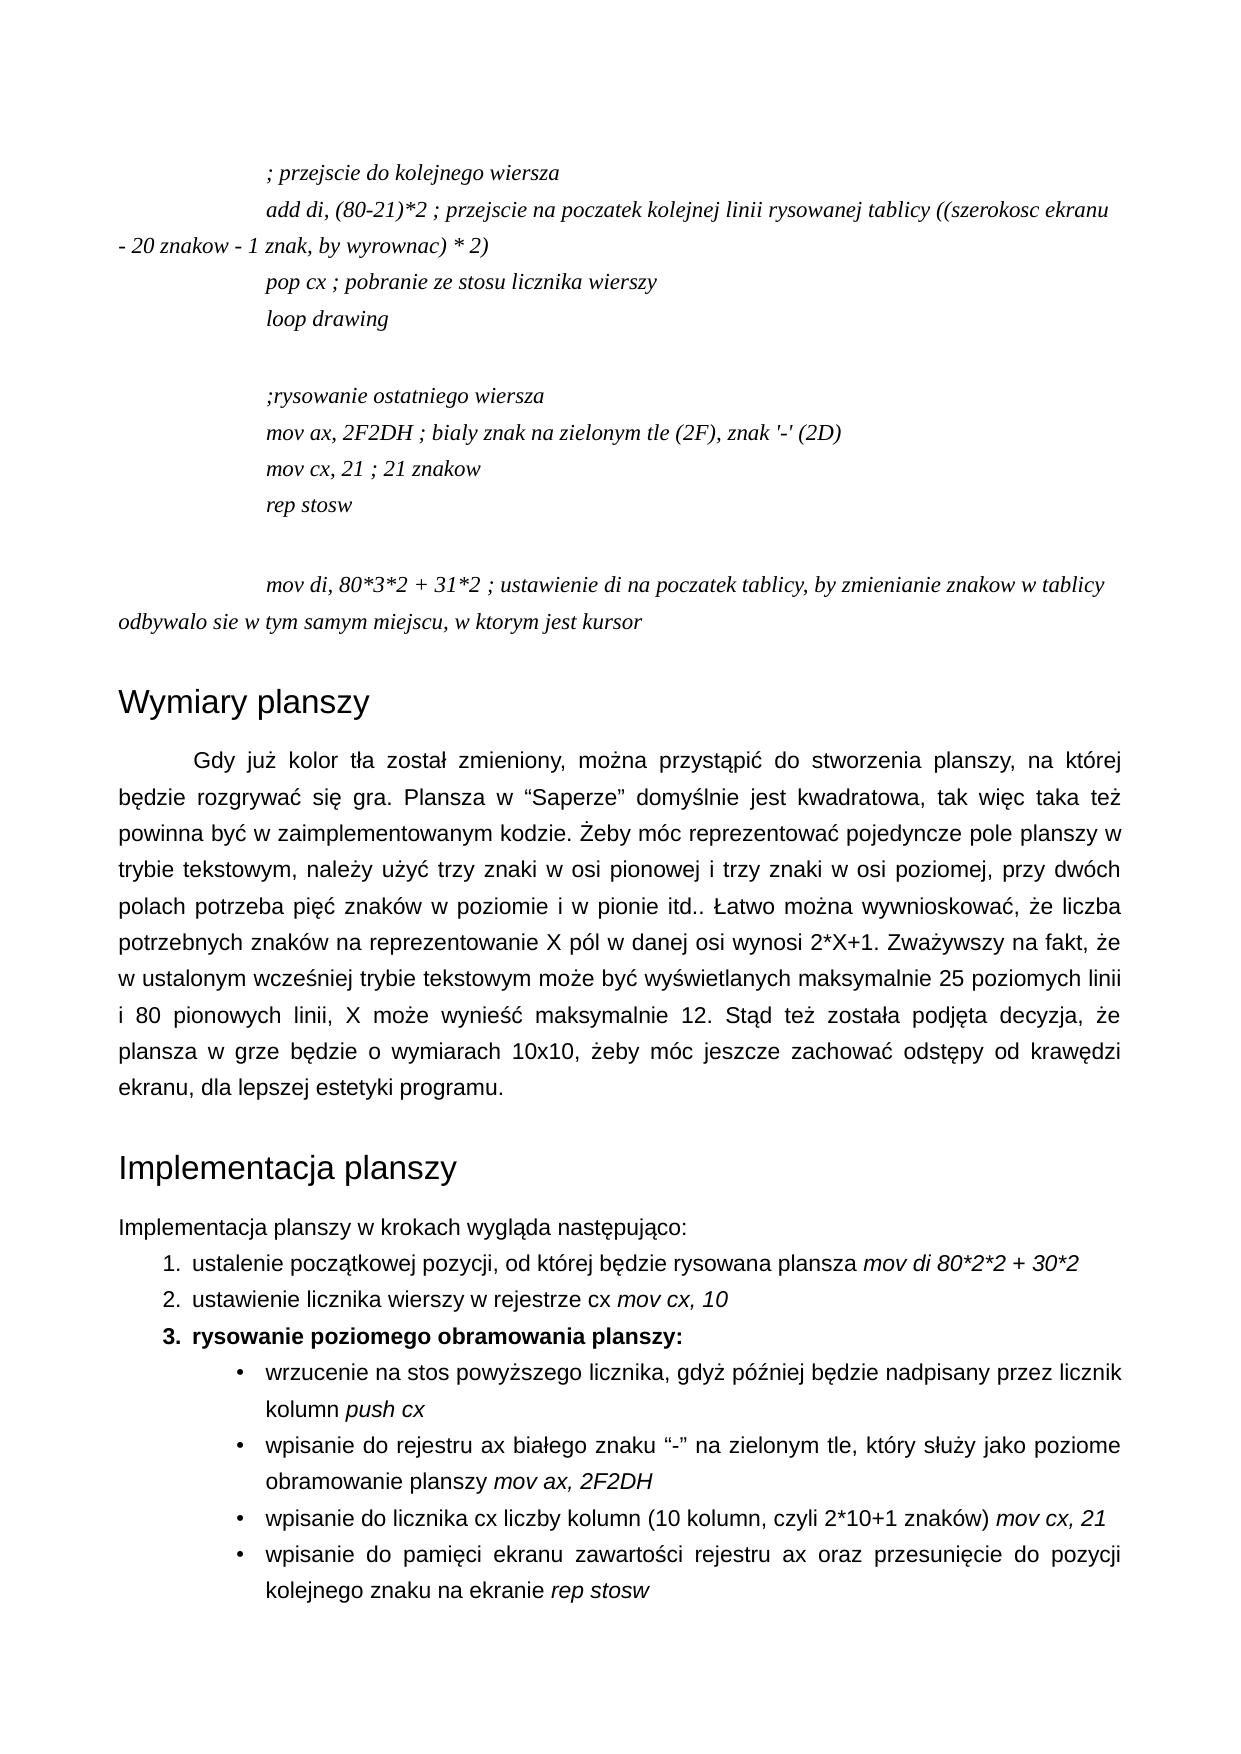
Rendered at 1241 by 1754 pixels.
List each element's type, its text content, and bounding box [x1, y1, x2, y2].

list wpisanie do pamięci ekranu zawartości rejestru ax oraz przesunięcie do pozycji kolejnego znaku na ekranie rep stosw [236, 1541, 1122, 1604]
text ; przejscie do kolejnego wiersza [118, 159, 1122, 186]
list wpisanie do rejestru ax białego znaku “-” na zielonym tle, który służy jako poziome obramowanie planszy mov ax, 2F2DH [236, 1432, 1122, 1494]
text mov di, 80*3*2 + 31*2 ; ustawienie di na poczatek tablicy, by zmienianie znakow w tablicy odbywalo sie w tym samym miejscu, w ktorym jest kursor [118, 569, 1122, 634]
subtitle Implementacja planszy [118, 1148, 1122, 1187]
list ustalenie początkowej pozycji, od której będzie rysowana plansza mov di 80*2*2 + 30*2 [162, 1250, 1122, 1276]
list wpisanie do licznika cx liczby kolumn (10 kolumn, czyli 2*10+1 znaków) mov cx, 21 [236, 1504, 1122, 1531]
text rep stosw [118, 491, 1122, 518]
subtitle Wymiary planszy [118, 682, 1122, 720]
list wrzucenie na stos powyższego licznika, gdyż później będzie nadpisany przez licznik kolumn push cx [236, 1359, 1122, 1422]
text Gdy już kolor tła został zmieniony, można przystąpić do stworzenia planszy, na której będzie rozgrywać się gra. Plansza w “Saperze” domyślnie jest kwadratowa, tak więc taka też powinna być w zaimplementowanym kodzie. Żeby móc reprezentować pojedyncze pole planszy w trybie tekstowym, należy użyć trzy znaki w osi pionowej i trzy znaki w osi poziomej, przy dwóch polach potrzeba pięć znaków w poziomie i w pionie itd.. Łatwo można wywnioskować, że liczba potrzebnych znaków na reprezentowanie X pól w danej osi wynosi 2*X+1. Zważywszy na fakt, że w ustalonym wcześniej trybie tekstowym może być wyświetlanych maksymalnie 25 poziomych linii i 80 pionowych linii, X może wynieść maksymalnie 12. Stąd też została podjęta decyzja, że plansza w grze będzie o wymiarach 10x10, żeby móc jeszcze zachować odstępy od krawędzi ekranu, dla lepszej estetyki programu. [118, 747, 1122, 1101]
text ;rysowanie ostatniego wiersza [118, 382, 1122, 409]
text Implementacja planszy w krokach wygląda następująco: [118, 1214, 1122, 1240]
text add di, (80-21)*2 ; przejscie na poczatek kolejnej linii rysowanej tablicy ((szerokosc ekranu - 20 znakow - 1 znak, by wyrownac) * 2) [118, 196, 1122, 258]
list rysowanie poziomego obramowania planszy: [162, 1323, 1122, 1349]
text mov cx, 21 ; 21 znakow [118, 455, 1122, 481]
text loop drawing [118, 305, 1122, 331]
list ustawienie licznika wierszy w rejestrze cx mov cx, 10 [162, 1286, 1122, 1313]
text pop cx ; pobranie ze stosu licznika wierszy [118, 268, 1122, 295]
text mov ax, 2F2DH ; bialy znak na zielonym tle (2F), znak '-' (2D) [118, 419, 1122, 445]
